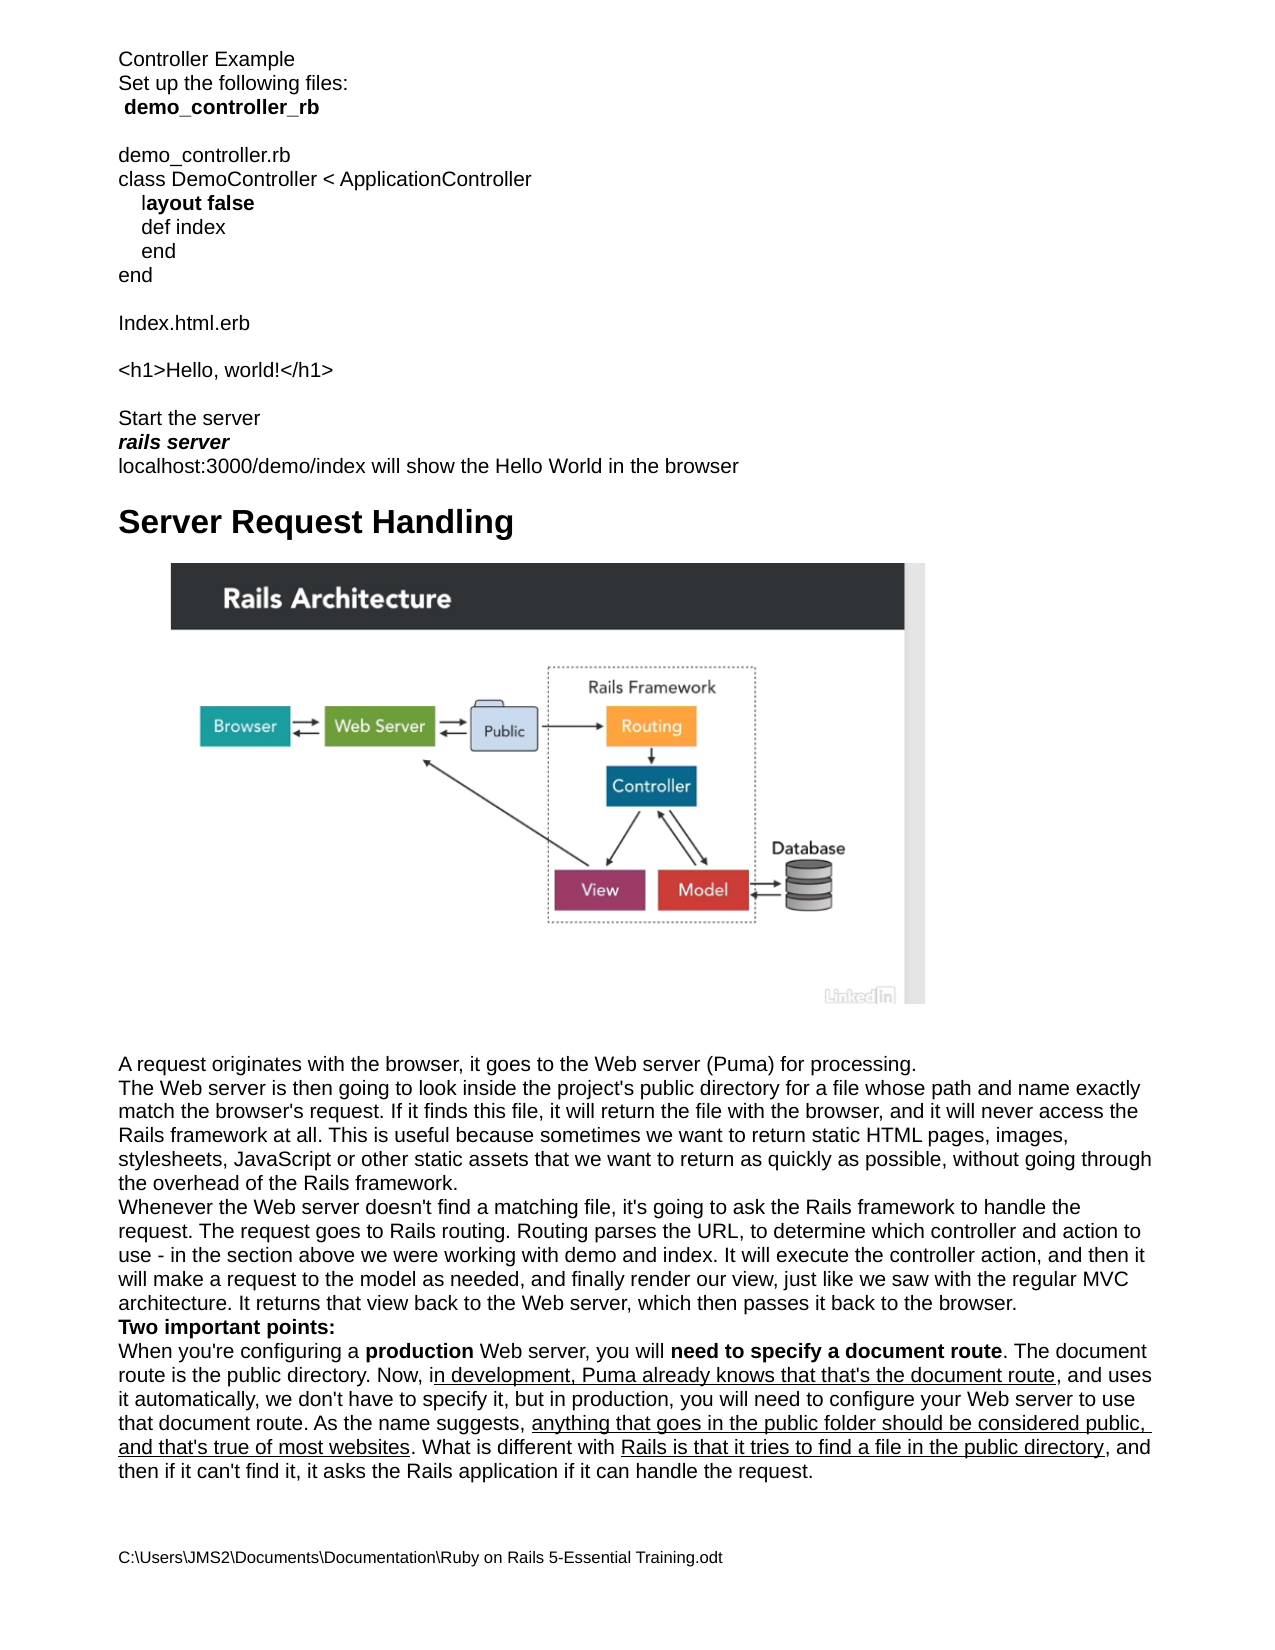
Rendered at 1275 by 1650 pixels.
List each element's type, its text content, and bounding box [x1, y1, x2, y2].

text end [118, 238, 1157, 262]
text Set up the following files: [118, 71, 1157, 95]
text When you're configuring a production Web server, you will need to specify a document route. The document route is the public directory. Now, in development, Puma already knows that that's the document route, and uses it automatically, we don't have to specify it, but in production, you will need to configure your Web server to use that document route. As the name suggests, anything that goes in the public folder should be considered public, and that's true of most websites. What is different with Rails is that it tries to find a file in the public directory, and then if it can't find it, it asks the Rails application if it can handle the request. [118, 1339, 1157, 1483]
text class DemoController < ApplicationController [118, 167, 1157, 191]
text end [118, 262, 1157, 286]
text A request originates with the browser, it goes to the Web server (Puma) for processing. [118, 1051, 1157, 1075]
text Start the server [118, 406, 1157, 430]
text demo_controller_rb [118, 95, 1157, 119]
text layout false [118, 191, 1157, 214]
text Index.html.erb [118, 310, 1157, 334]
text <h1>Hello, world!</h1> [118, 358, 1157, 382]
text rails server [118, 430, 1157, 454]
text localhost:3000/demo/index will show the Hello World in the browser [118, 454, 1157, 478]
text Two important points: [118, 1315, 1157, 1339]
text The Web server is then going to look inside the project's public directory for a file whose path and name exactly match the browser's request. If it finds this file, it will return the file with the browser, and it will never access the Rails framework at all. This is useful because sometimes we want to return static HTML pages, images, stylesheets, JavaScript or other static assets that we want to return as quickly as possible, without going through the overhead of the Rails framework. [118, 1075, 1157, 1195]
picture [203, 563, 926, 1004]
text Controller Example [118, 47, 1157, 71]
text def index [118, 214, 1157, 238]
text demo_controller.rb [118, 143, 1157, 167]
text Whenever the Web server doesn't find a matching file, it's going to ask the Rails framework to handle the request. The request goes to Rails routing. Routing parses the URL, to determine which controller and action to use - in the section above we were working with demo and index. It will execute the controller action, and then it will make a request to the model as needed, and finally render our view, just like we saw with the regular MVC architecture. It returns that view back to the Web server, which then passes it back to the browser. [118, 1195, 1157, 1315]
subtitle Server Request Handling [118, 502, 1157, 541]
